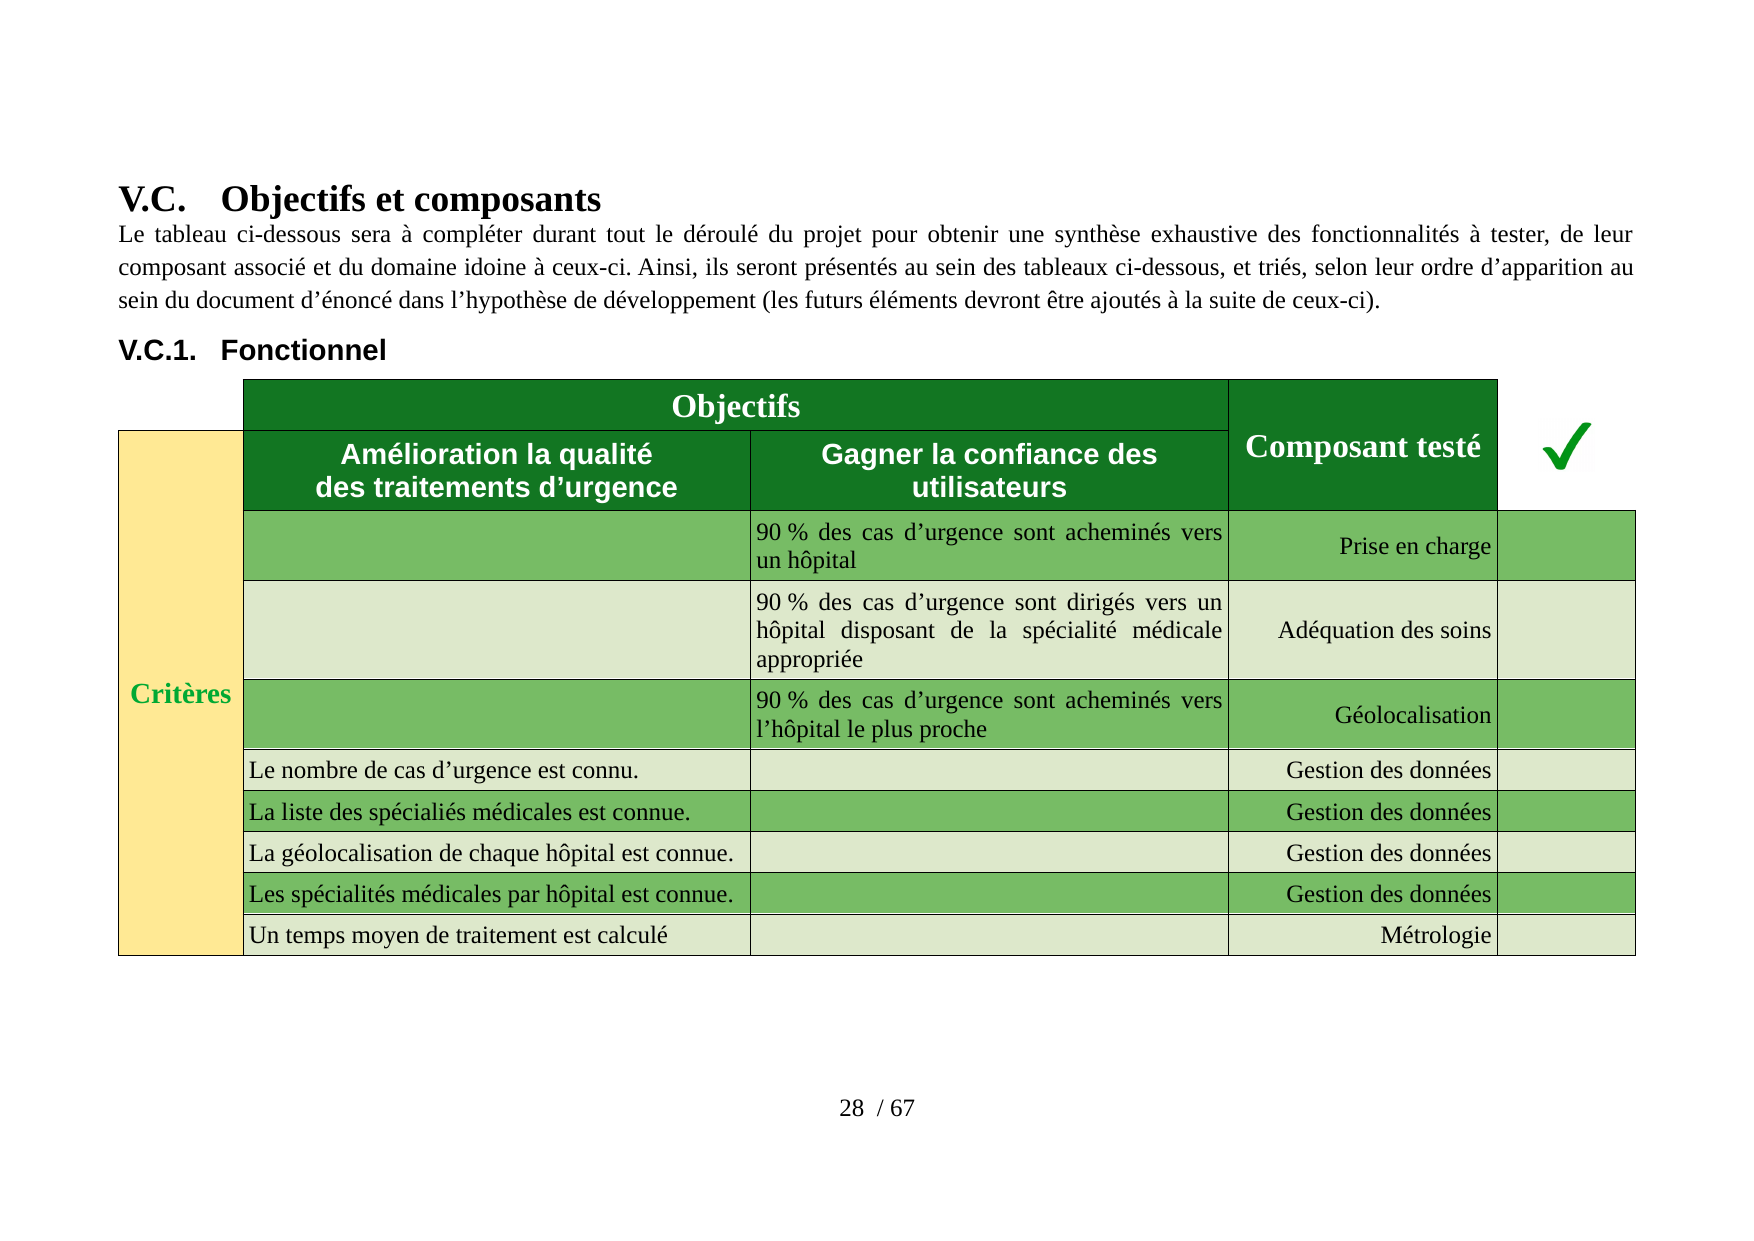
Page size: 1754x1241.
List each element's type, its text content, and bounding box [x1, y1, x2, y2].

table_cell Géolocalisation [1229, 680, 1497, 748]
table_cell [1498, 511, 1635, 580]
table_cell Un temps moyen de traitement est calculé [244, 915, 750, 955]
table_cell Métrologie [1229, 915, 1497, 955]
table_cell [1498, 581, 1635, 678]
table_cell [1498, 680, 1635, 748]
table_cell Amélioration la qualité des traitements d’urgence [244, 431, 750, 510]
table_cell La liste des spécialiés médicales est connue. [244, 791, 750, 831]
table_cell [751, 791, 1228, 831]
table_cell Gagner la confiance des utilisateurs [751, 431, 1228, 510]
table_header Objectifs [244, 380, 1228, 430]
table_cell [1498, 832, 1635, 872]
table_cell Gestion des données [1229, 832, 1497, 872]
table_cell Gestion des données [1229, 873, 1497, 913]
table_cell [1498, 915, 1635, 955]
table_cell [244, 511, 750, 580]
table_header [118, 379, 243, 430]
table_cell Le nombre de cas d’urgence est connu. [244, 750, 750, 790]
table_cell [751, 750, 1228, 790]
table_cell [1498, 750, 1635, 790]
table_cell [244, 680, 750, 748]
subtitle Objectifs et composants [118, 176, 1636, 219]
table_cell Critères [119, 431, 243, 955]
table_cell Les spécialités médicales par hôpital est connue. [244, 873, 750, 913]
subtitle Fonctionnel [118, 333, 1636, 367]
table_cell Gestion des données [1229, 750, 1497, 790]
table_cell Adéquation des soins [1229, 581, 1497, 678]
table_cell 90 % des cas d’urgence sont dirigés vers un hôpital disposant de la spécialité médicale appropriée [751, 581, 1228, 678]
table_cell 90 % des cas d’urgence sont acheminés vers l’hôpital le plus proche [751, 680, 1228, 748]
table_cell Gestion des données [1229, 791, 1497, 831]
table_header Composant testé [1229, 380, 1497, 510]
table_cell [1498, 791, 1635, 831]
table_cell [751, 832, 1228, 872]
table_cell La géolocalisation de chaque hôpital est connue. [244, 832, 750, 872]
table_cell [751, 873, 1228, 913]
table_cell 90 % des cas d’urgence sont acheminés vers un hôpital [751, 511, 1228, 580]
table_cell [751, 915, 1228, 955]
table_cell [1498, 873, 1635, 913]
picture [1538, 418, 1595, 472]
text Le tableau ci-dessous sera à compléter durant tout le déroulé du projet pour obtenir une synthèse exhaustive des fonctionnalités à tester, de leur composant associé et du domaine idoine à ceux-ci. Ainsi, ils seront présentés au sein des tableaux ci-dessous, et triés, selon leur ordre d’apparition au sein du document d’énoncé dans l’hypothèse de développement (les futurs éléments devront être ajoutés à la suite de ceux-ci). [118, 219, 1636, 314]
table_cell [244, 581, 750, 678]
table_header [1498, 379, 1636, 510]
table_cell Prise en charge [1229, 511, 1497, 580]
